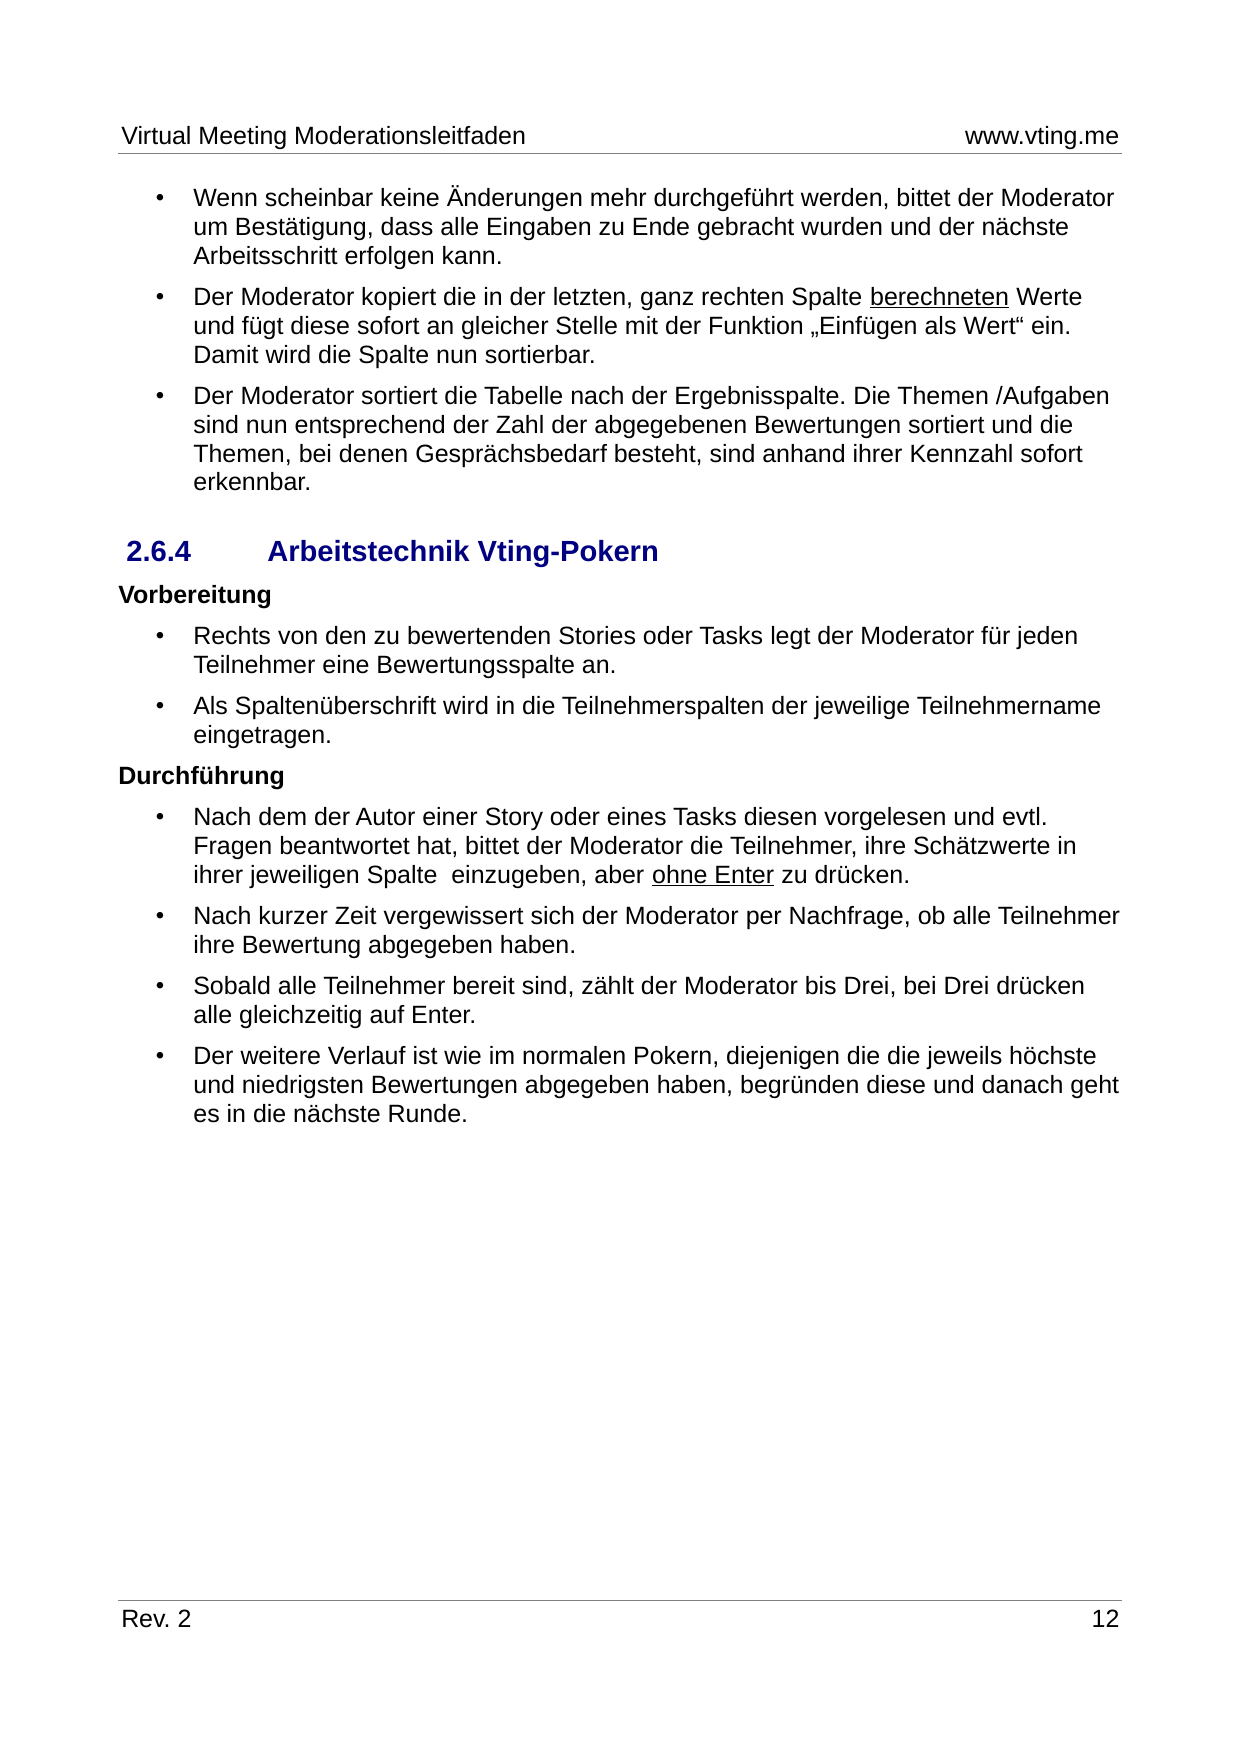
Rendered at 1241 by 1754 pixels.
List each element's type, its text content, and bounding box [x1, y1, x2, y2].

text Durchführung [118, 761, 1122, 790]
list Rechts von den zu bewertenden Stories oder Tasks legt der Moderator für jeden Teilnehmer eine Bewertungsspalte an. [156, 621, 1122, 678]
list Wenn scheinbar keine Änderungen mehr durchgeführt werden, bittet der Moderator um Bestätigung, dass alle Eingaben zu Ende gebracht wurden und der nächste Arbeitsschritt erfolgen kann. [156, 183, 1122, 269]
list Nach dem der Autor einer Story oder eines Tasks diesen vorgelesen und evtl. Fragen beantwortet hat, bittet der Moderator die Teilnehmer, ihre Schätzwerte in ihrer jeweiligen Spalte einzugeben, aber ohne Enter zu drücken. [156, 802, 1122, 889]
subtitle Arbeitstechnik Vting-Pokern [118, 533, 1122, 567]
list Als Spaltenüberschrift wird in die Teilnehmerspalten der jeweilige Teilnehmername eingetragen. [156, 691, 1122, 748]
list Der Moderator sortiert die Tabelle nach der Ergebnisspalte. Die Themen /Aufgaben sind nun entsprechend der Zahl der abgegebenen Bewertungen sortiert und die Themen, bei denen Gesprächsbedarf besteht, sind anhand ihrer Kennzahl sofort erkennbar. [156, 381, 1122, 496]
list Sobald alle Teilnehmer bereit sind, zählt der Moderator bis Drei, bei Drei drücken alle gleichzeitig auf Enter. [156, 971, 1122, 1029]
list Der weitere Verlauf ist wie im normalen Pokern, diejenigen die die jeweils höchste und niedrigsten Bewertungen abgegeben haben, begründen diese und danach geht es in die nächste Runde. [156, 1041, 1122, 1128]
text Vorbereitung [118, 579, 1122, 608]
list Der Moderator kopiert die in der letzten, ganz rechten Spalte berechneten Werte und fügt diese sofort an gleicher Stelle mit der Funktion „Einfügen als Wert“ ein. Damit wird die Spalte nun sortierbar. [156, 282, 1122, 368]
list Nach kurzer Zeit vergewissert sich der Moderator per Nachfrage, ob alle Teilnehmer ihre Bewertung abgegeben haben. [156, 901, 1122, 959]
